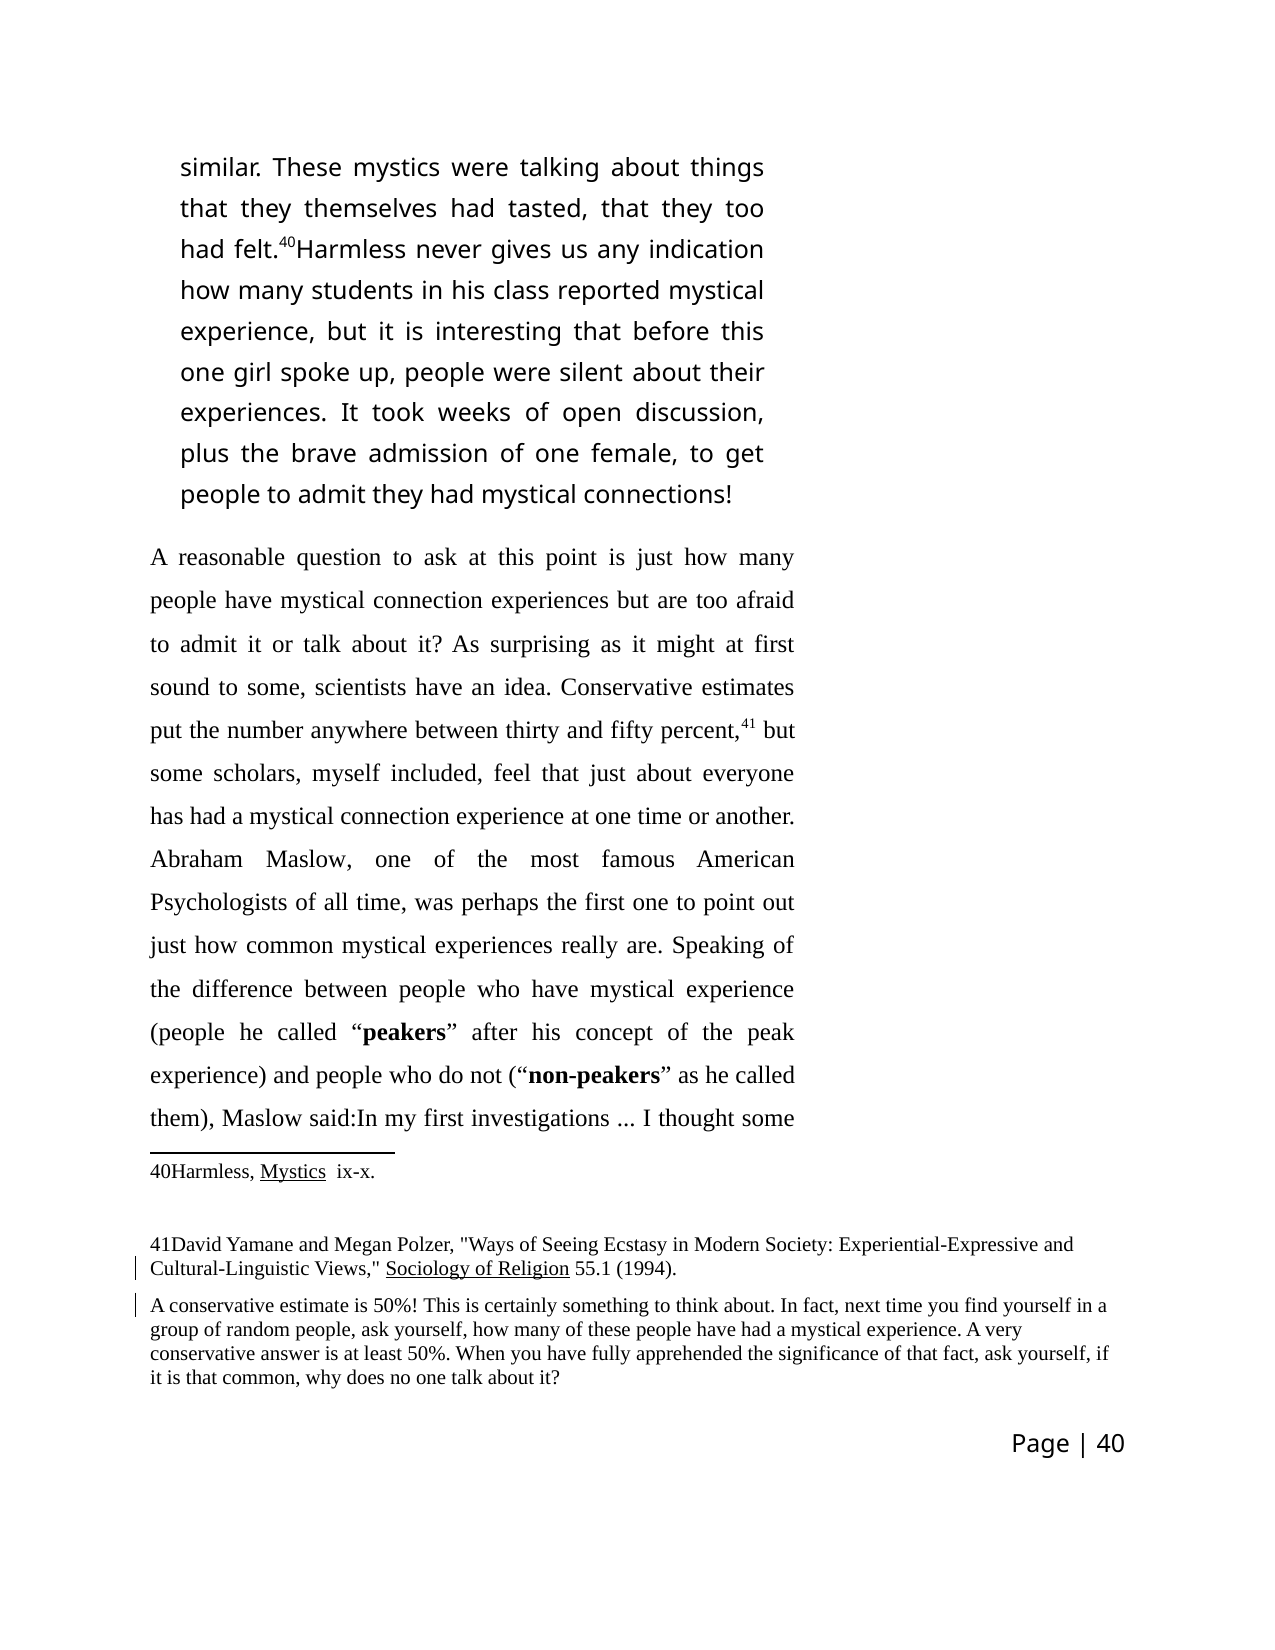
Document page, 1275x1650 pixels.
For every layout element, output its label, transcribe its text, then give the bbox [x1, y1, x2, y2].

text There was a pause, then hand after hand began to rise. Each who spoke repeated something similar. These mystics were talking about things that they themselves had tasted, that they too had felt.Harmless never gives us any indication how many students in his class reported mystical experience, but it is interesting that before this one girl spoke up, people were silent about their experiences. It took weeks of open discussion, plus the brave admission of one female, to get people to admit they had mystical connections! [180, 470, 765, 511]
text Harmless, Mystics ix-x. [150, 1159, 1125, 1183]
text A reasonable question to ask at this point is just how many people have mystical connection experiences but are too afraid to admit it or talk about it? As surprising as it might at first sound to some, scientists have an idea. Conservative estimates put the number anywhere between thirty and fifty percent, but some scholars, myself included, feel that just about everyone has had a mystical connection experience at one time or another. Abraham Maslow, one of the most famous American Psychologists of all time, was perhaps the first one to point out just how common mystical experiences really are. Speaking of the difference between people who have mystical experience (people he called “peakers” after his concept of the peak experience) and people who do not (“non-peakers” as he called them), Maslow said:In my first investigations ... I thought some [150, 542, 795, 1132]
text David Yamane and Megan Polzer, "Ways of Seeing Ecstasy in Modern Society: Experiential-Expressive and Cultural-Linguistic Views," Sociology of Religion 55.1 (1994).A conservative estimate is 50%! This is certainly something to think about. In fact, next time you find yourself in a group of random people, ask yourself, how many of these people have had a mystical experience. A very conservative answer is at least 50%. When you have fully apprehended the significance of that fact, ask yourself, if it is that common, why does no one talk about it? [150, 1232, 1125, 1389]
text There was a pause, then hand after hand began to rise. Each who spoke repeated something similar. These mystics were talking about things that they themselves had tasted, that they too had felt.Harmless never gives us any indication how many students in his class reported mystical experience, but it is interesting that before this one girl spoke up, people were silent about their experiences. It took weeks of open discussion, plus the brave admission of one female, to get people to admit they had mystical connections! [180, 225, 765, 273]
